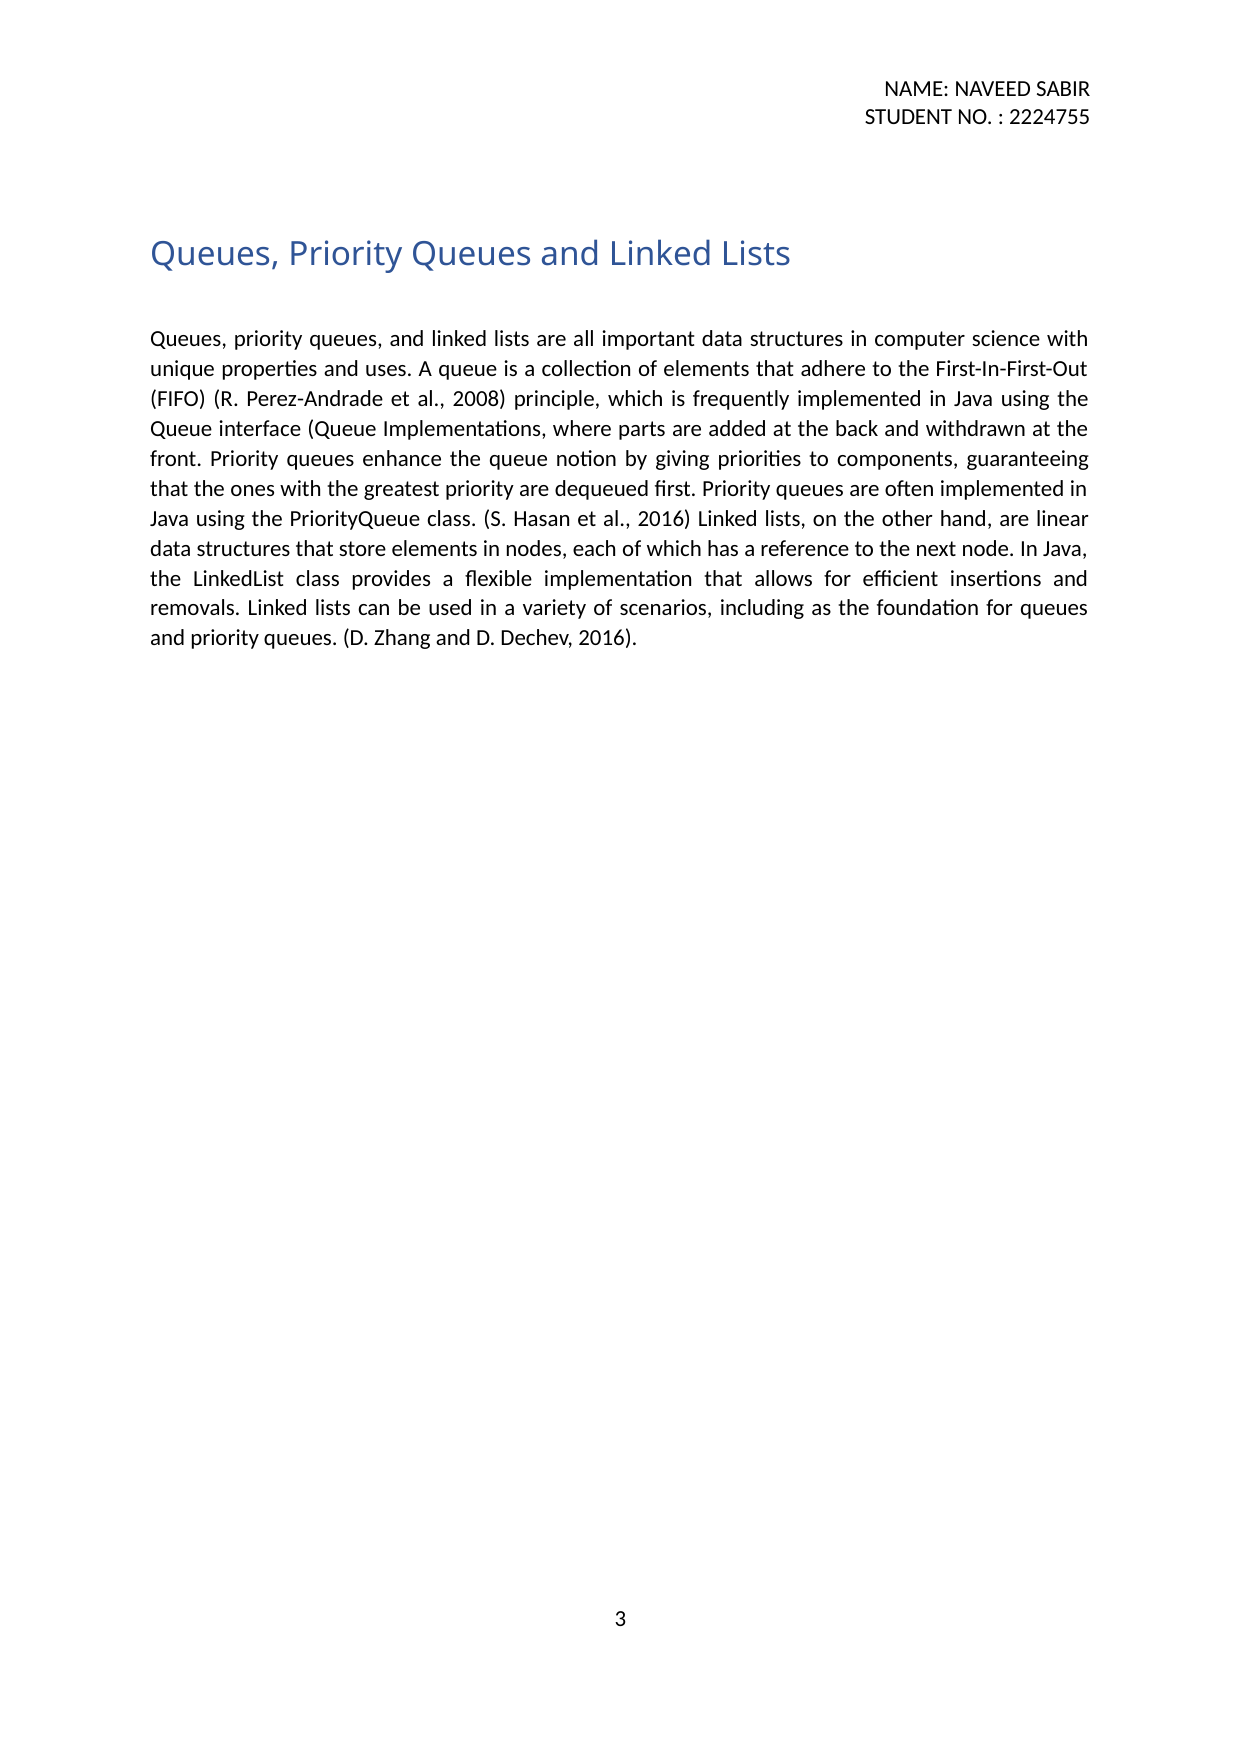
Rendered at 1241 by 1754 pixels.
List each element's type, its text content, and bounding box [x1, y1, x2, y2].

subtitle Queues, Priority Queues and Linked Lists [150, 229, 1090, 275]
text Queues, priority queues, and linked lists are all important data structures in computer science with unique properties and uses. A queue is a collection of elements that adhere to the First-In-First-Out (FIFO) (R. Perez-Andrade et al., 2008) principle, which is frequently implemented in Java using the Queue interface (Queue Implementations, where parts are added at the back and withdrawn at the front. Priority queues enhance the queue notion by giving priorities to components, guaranteeing that the ones with the greatest priority are dequeued first. Priority queues are often implemented in Java using the PriorityQueue class. (S. Hasan et al., 2016) Linked lists, on the other hand, are linear data structures that store elements in nodes, each of which has a reference to the next node. In Java, the LinkedList class provides a flexible implementation that allows for efficient insertions and removals. Linked lists can be used in a variety of scenarios, including as the foundation for queues and priority queues. (D. Zhang and D. Dechev, 2016). [150, 324, 1090, 651]
